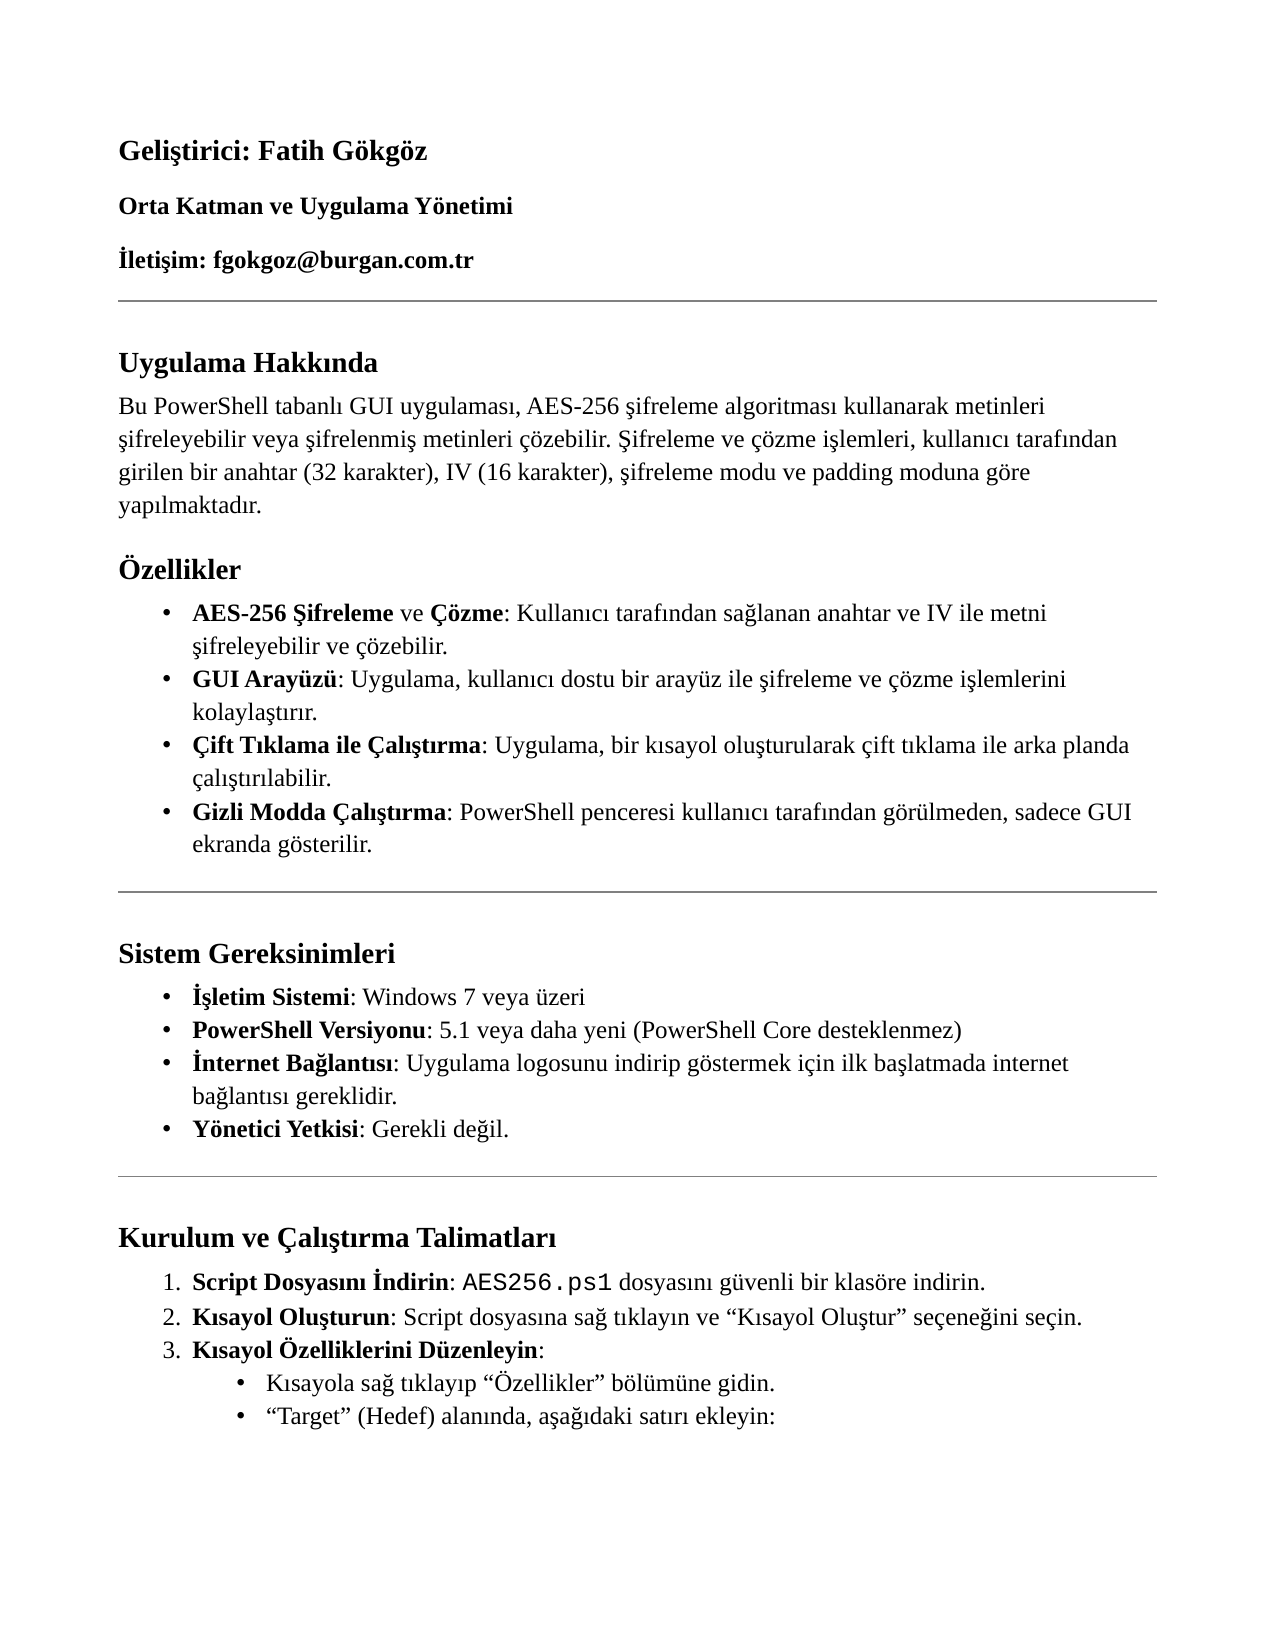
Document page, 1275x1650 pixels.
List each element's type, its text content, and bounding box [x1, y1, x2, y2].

text Bu PowerShell tabanlı GUI uygulaması, AES-256 şifreleme algoritması kullanarak metinleri şifreleyebilir veya şifrelenmiş metinleri çözebilir. Şifreleme ve çözme işlemleri, kullanıcı tarafından girilen bir anahtar (32 karakter), IV (16 karakter), şifreleme modu ve padding moduna göre yapılmaktadır. [118, 391, 1157, 519]
list GUI Arayüzü: Uygulama, kullanıcı dostu bir arayüz ile şifreleme ve çözme işlemlerini kolaylaştırır. [162, 664, 1157, 726]
subtitle Özellikler [118, 552, 1157, 586]
list PowerShell Versiyonu: 5.1 veya daha yeni (PowerShell Core desteklenmez) [162, 1015, 1157, 1044]
list Kısayol Özelliklerini Düzenleyin: [162, 1335, 1157, 1364]
subtitle İletişim: fgokgoz@burgan.com.tr [118, 245, 1157, 274]
list Çift Tıklama ile Çalıştırma: Uygulama, bir kısayol oluşturularak çift tıklama ile arka planda çalıştırılabilir. [162, 731, 1157, 792]
subtitle Kurulum ve Çalıştırma Talimatları [118, 1221, 1157, 1254]
list Gizli Modda Çalıştırma: PowerShell penceresi kullanıcı tarafından görülmeden, sadece GUI ekranda gösterilir. [162, 797, 1157, 858]
list Kısayol Oluşturun: Script dosyasına sağ tıklayın ve “Kısayol Oluştur” seçeneğini seçin. [162, 1302, 1157, 1331]
list AES-256 Şifreleme ve Çözme: Kullanıcı tarafından sağlanan anahtar ve IV ile metni şifreleyebilir ve çözebilir. [162, 598, 1157, 660]
list Kısayola sağ tıklayıp “Özellikler” bölümüne gidin. [236, 1368, 1157, 1397]
list İnternet Bağlantısı: Uygulama logosunu indirip göstermek için ilk başlatmada internet bağlantısı gereklidir. [162, 1048, 1157, 1110]
list “Target” (Hedef) alanında, aşağıdaki satırı ekleyin: [236, 1401, 1157, 1430]
list Yönetici Yetkisi: Gerekli değil. [162, 1114, 1157, 1143]
subtitle Geliştirici: Fatih Gökgöz [118, 133, 1157, 166]
list Script Dosyasını İndirin: AES256.ps1 dosyasını güvenli bir klasöre indirin. [162, 1267, 1157, 1297]
list İşletim Sistemi: Windows 7 veya üzeri [162, 982, 1157, 1011]
subtitle Sistem Gereksinimleri [118, 936, 1157, 969]
subtitle Uygulama Hakkında [118, 345, 1157, 379]
subtitle Orta Katman ve Uygulama Yönetimi [118, 191, 1157, 220]
